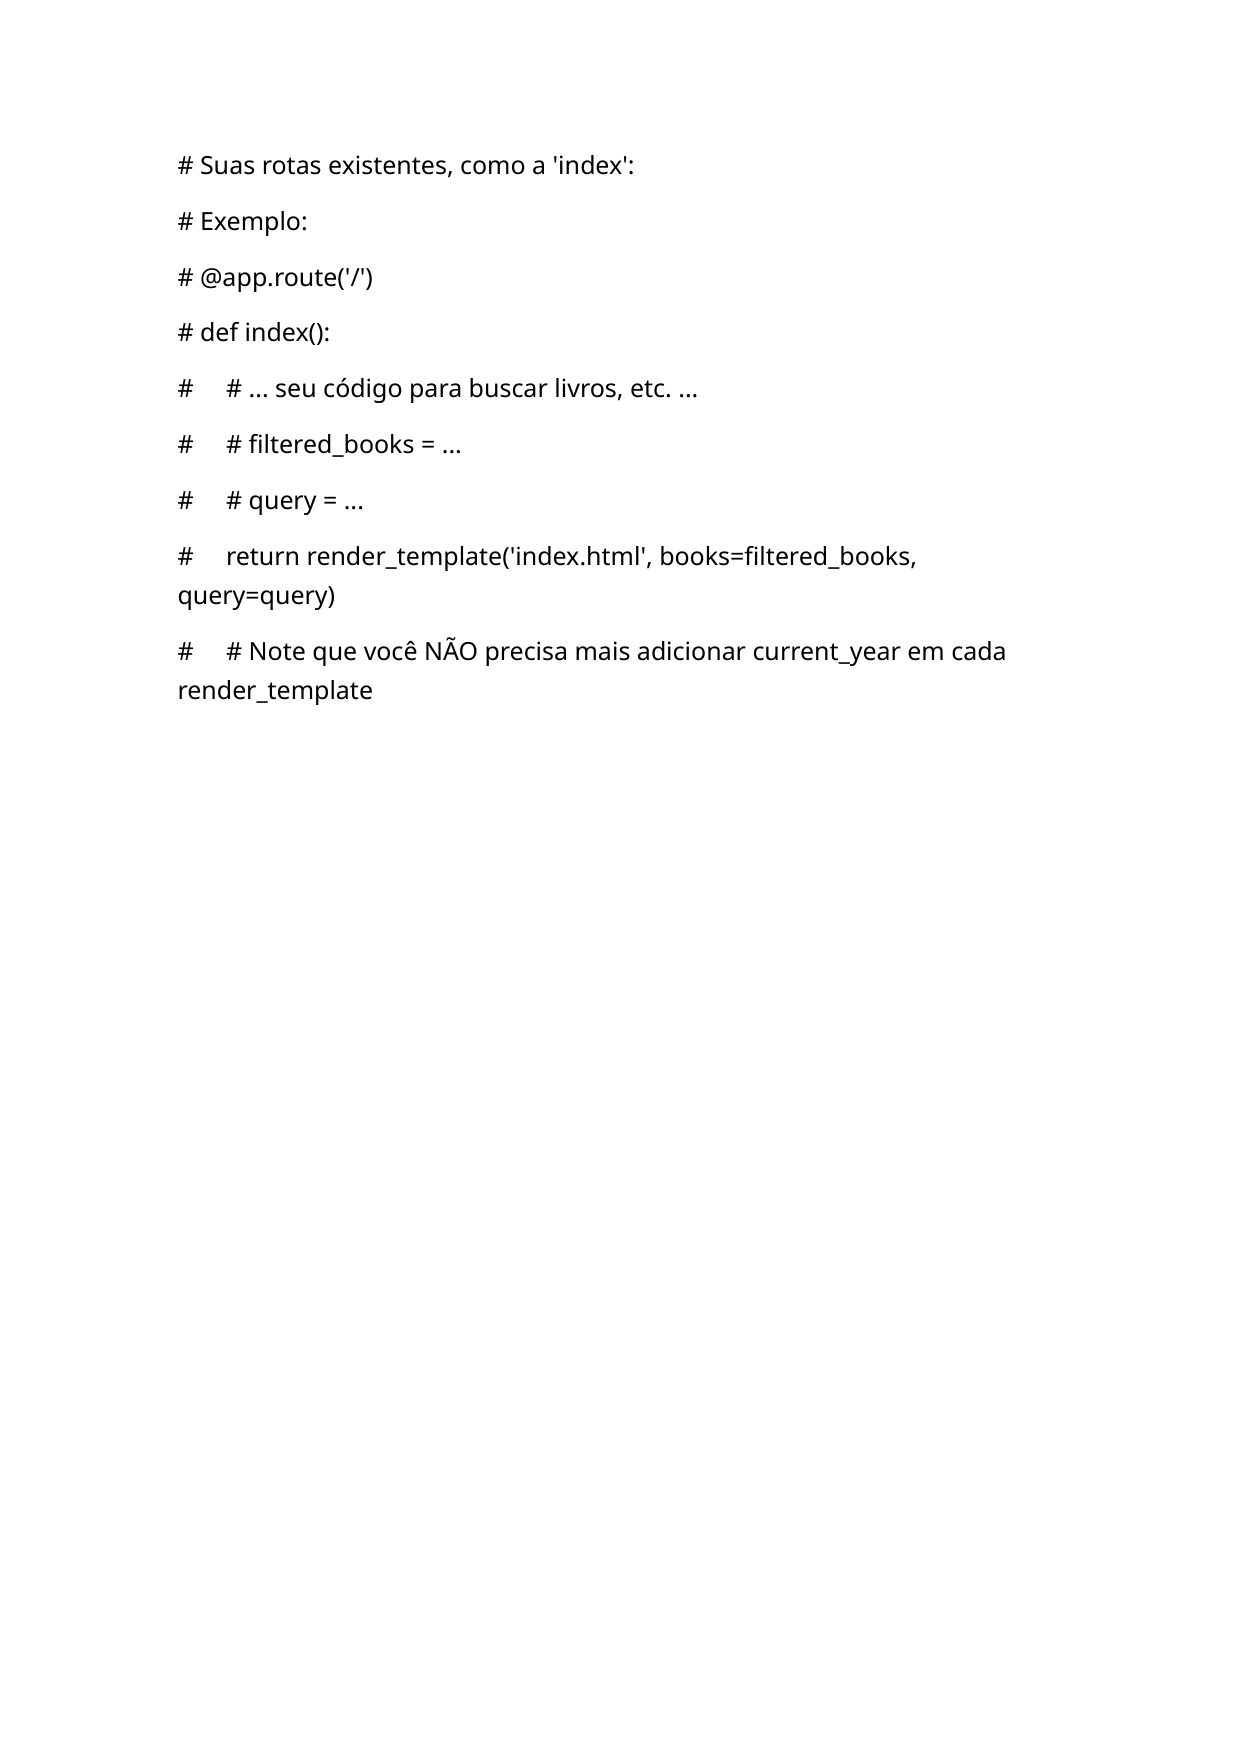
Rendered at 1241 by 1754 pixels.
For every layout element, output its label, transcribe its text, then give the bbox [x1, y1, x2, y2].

text # Suas rotas existentes, como a 'index': [177, 148, 1063, 182]
text # def index(): [177, 315, 1063, 349]
text # # Note que você NÃO precisa mais adicionar current_year em cada render_template [177, 633, 1063, 707]
text # Exemplo: [177, 203, 1063, 237]
text # # filtered_books = ... [177, 427, 1063, 461]
text # # ... seu código para buscar livros, etc. ... [177, 371, 1063, 405]
text # return render_template('index.html', books=filtered_books, query=query) [177, 538, 1063, 612]
text # @app.route('/') [177, 259, 1063, 293]
text # # query = ... [177, 483, 1063, 517]
